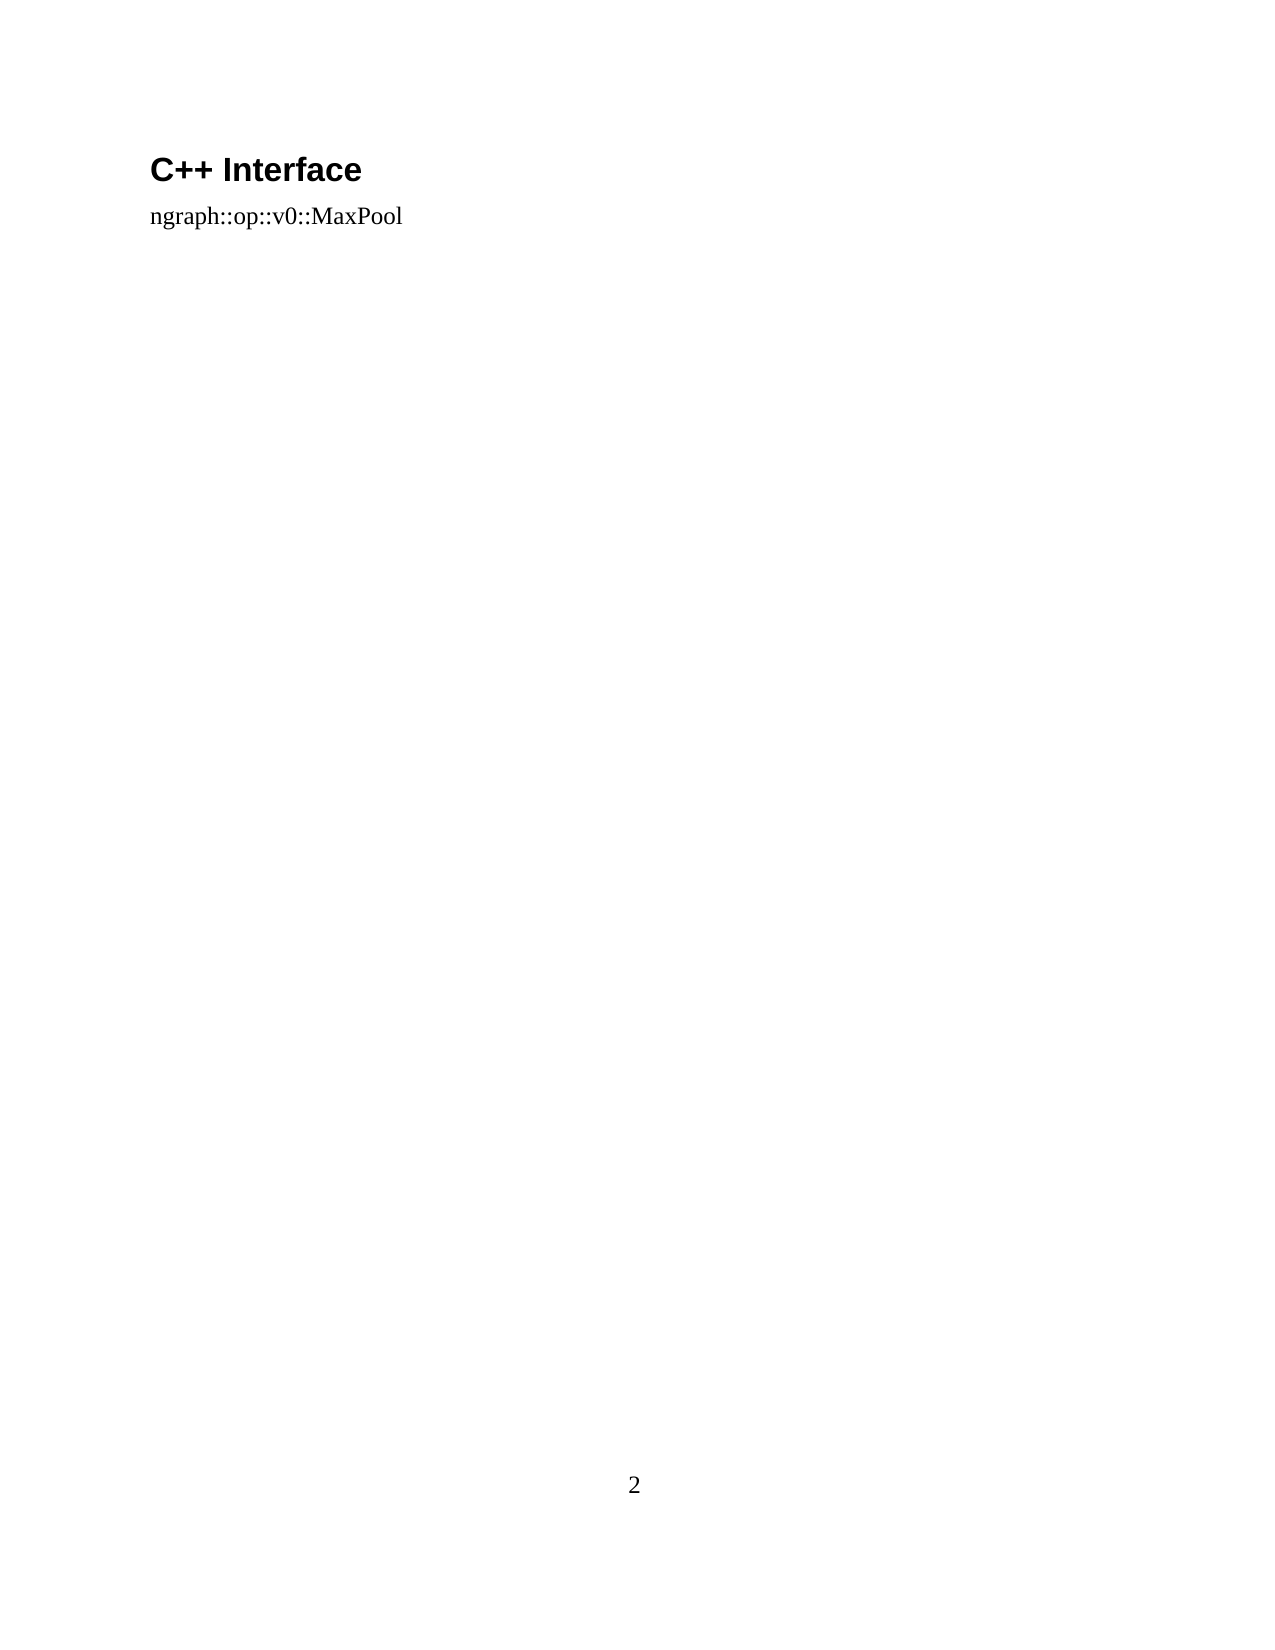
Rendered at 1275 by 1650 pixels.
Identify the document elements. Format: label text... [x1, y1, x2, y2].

text ngraph::op::v0::MaxPool [150, 201, 1125, 230]
subtitle C++ Interface [150, 150, 1125, 189]
